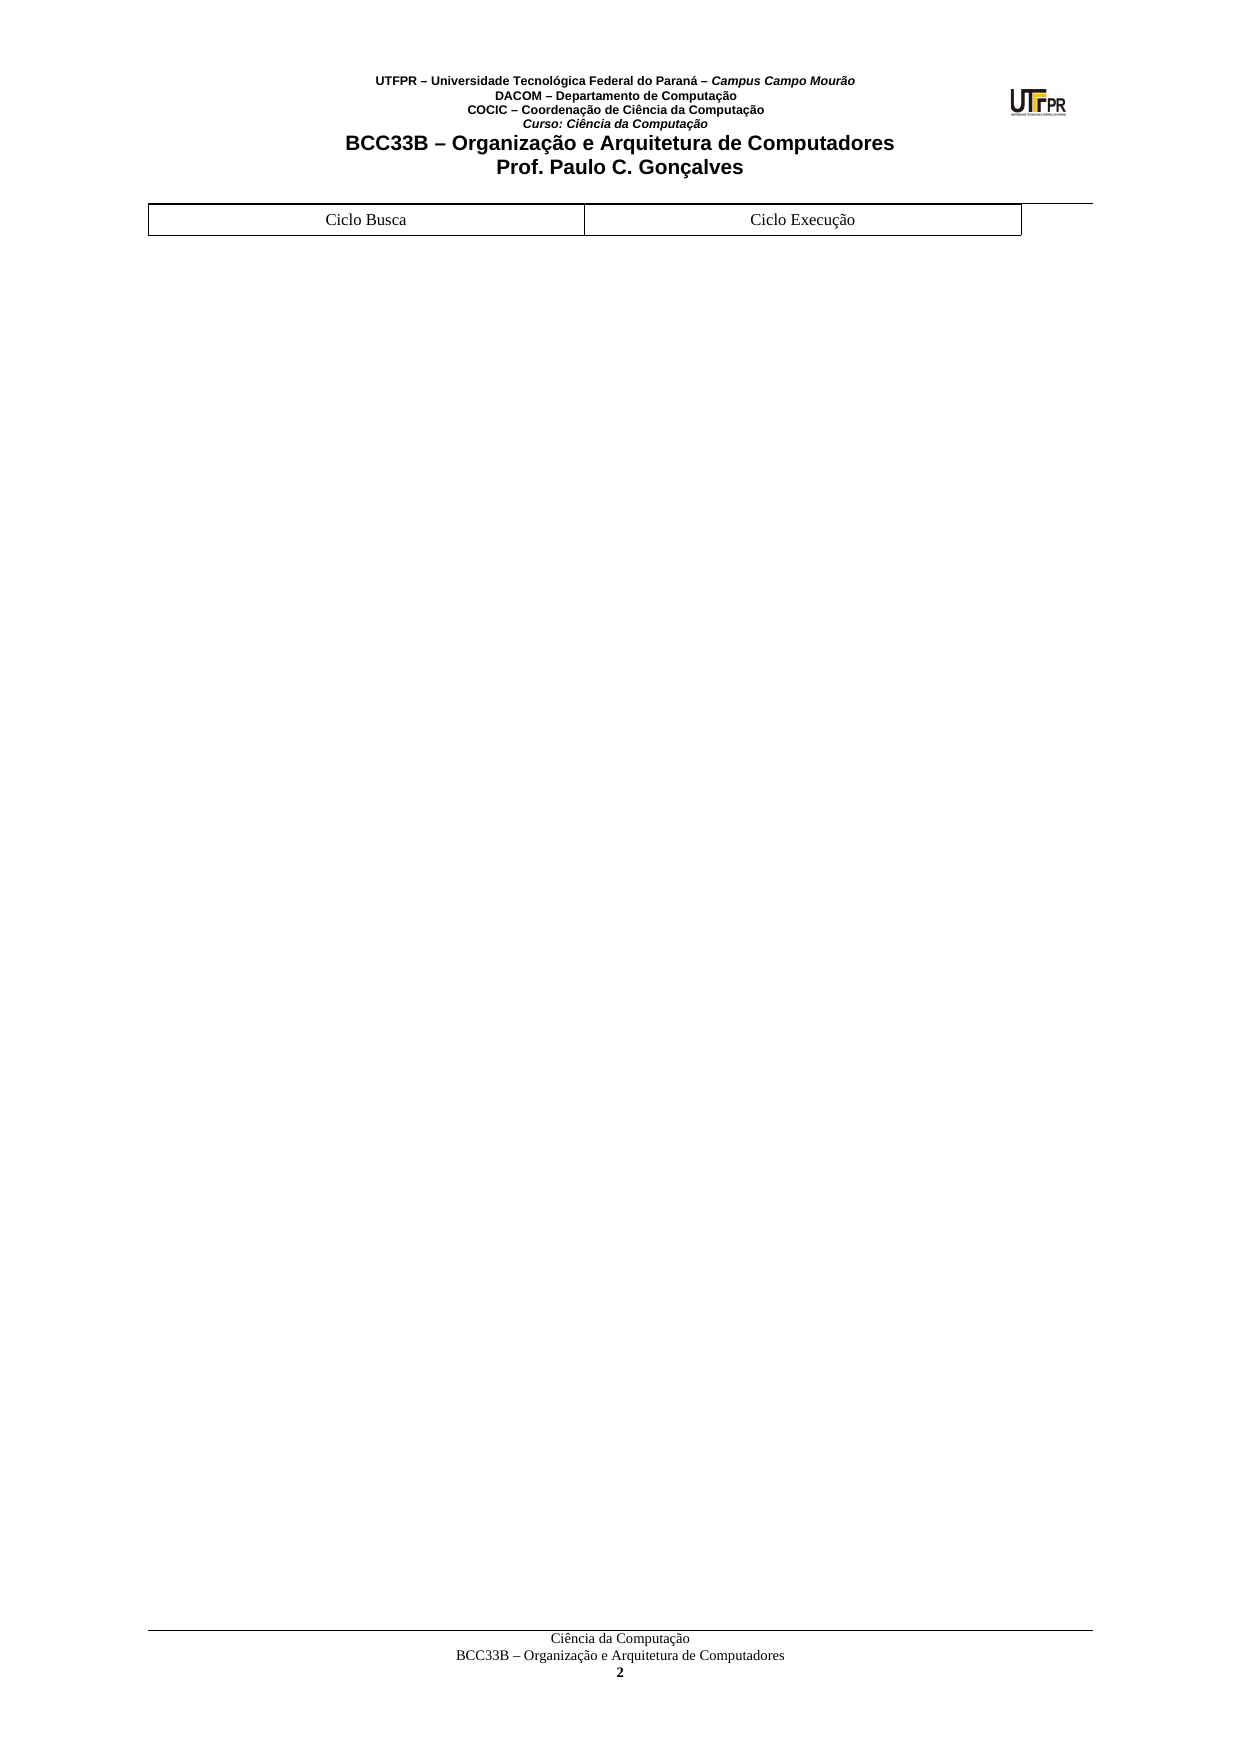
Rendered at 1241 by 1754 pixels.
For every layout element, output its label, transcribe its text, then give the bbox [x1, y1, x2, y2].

picture [1010, 89, 1066, 116]
table_header Ciclo Execução [585, 205, 1021, 235]
table_header Ciclo Busca [149, 205, 584, 235]
